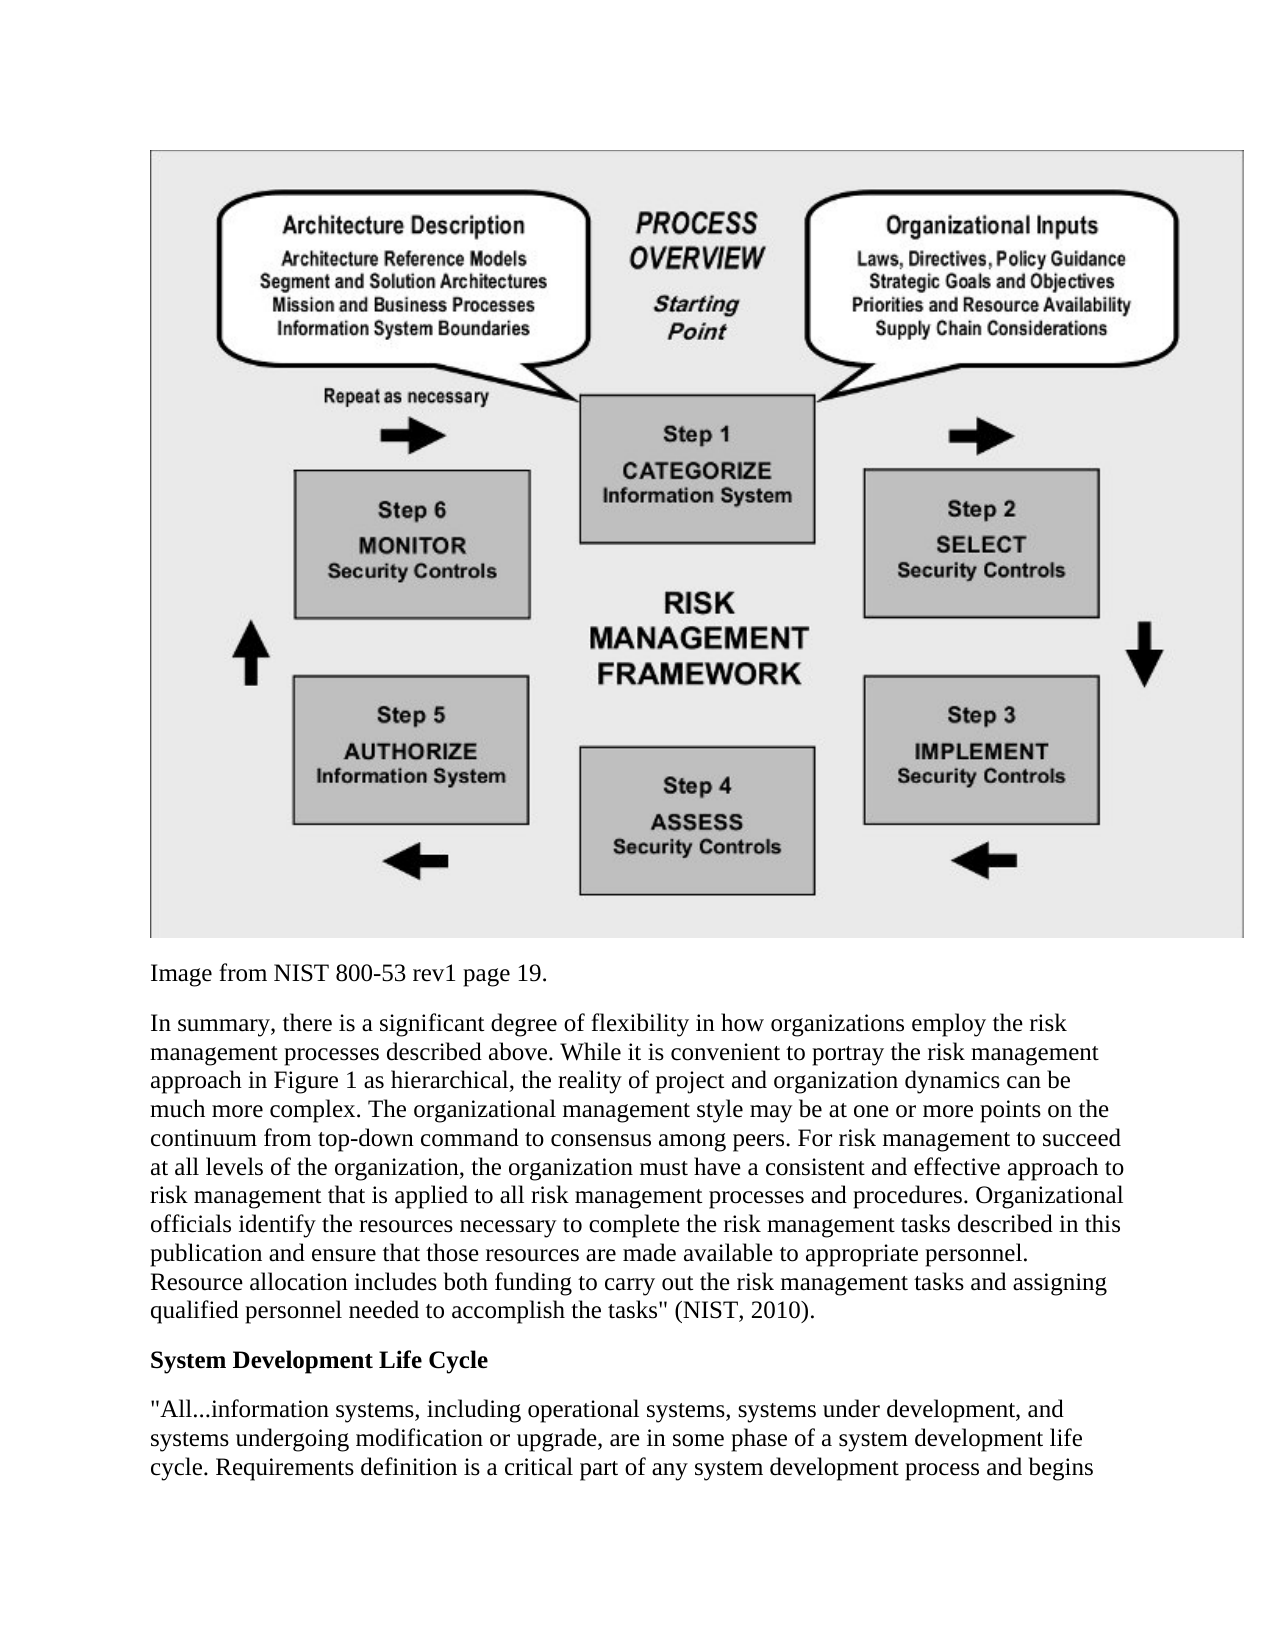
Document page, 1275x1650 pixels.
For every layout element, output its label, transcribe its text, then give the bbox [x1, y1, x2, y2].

text System Development Life Cycle [150, 1345, 1125, 1374]
text "All...information systems, including operational systems, systems under development, and systems undergoing modification or upgrade, are in some phase of a system development life cycle. Requirements definition is a critical part of any system development process and begins [150, 1394, 1125, 1481]
text Image from NIST 800-53 rev1 page 19. [150, 958, 1125, 987]
text In summary, there is a significant degree of flexibility in how organizations employ the risk management processes described above. While it is convenient to portray the risk management approach in Figure 1 as hierarchical, the reality of project and organization dynamics can be much more complex. The organizational management style may be at one or more points on the continuum from top-down command to consensus among peers. For risk management to succeed at all levels of the organization, the organization must have a consistent and effective approach to risk management that is applied to all risk management processes and procedures. Organizational officials identify the resources necessary to complete the risk management tasks described in this publication and ensure that those resources are made available to appropriate personnel. Resource allocation includes both funding to carry out the risk management tasks and assigning qualified personnel needed to accomplish the tasks" (NIST, 2010). [150, 1008, 1125, 1324]
